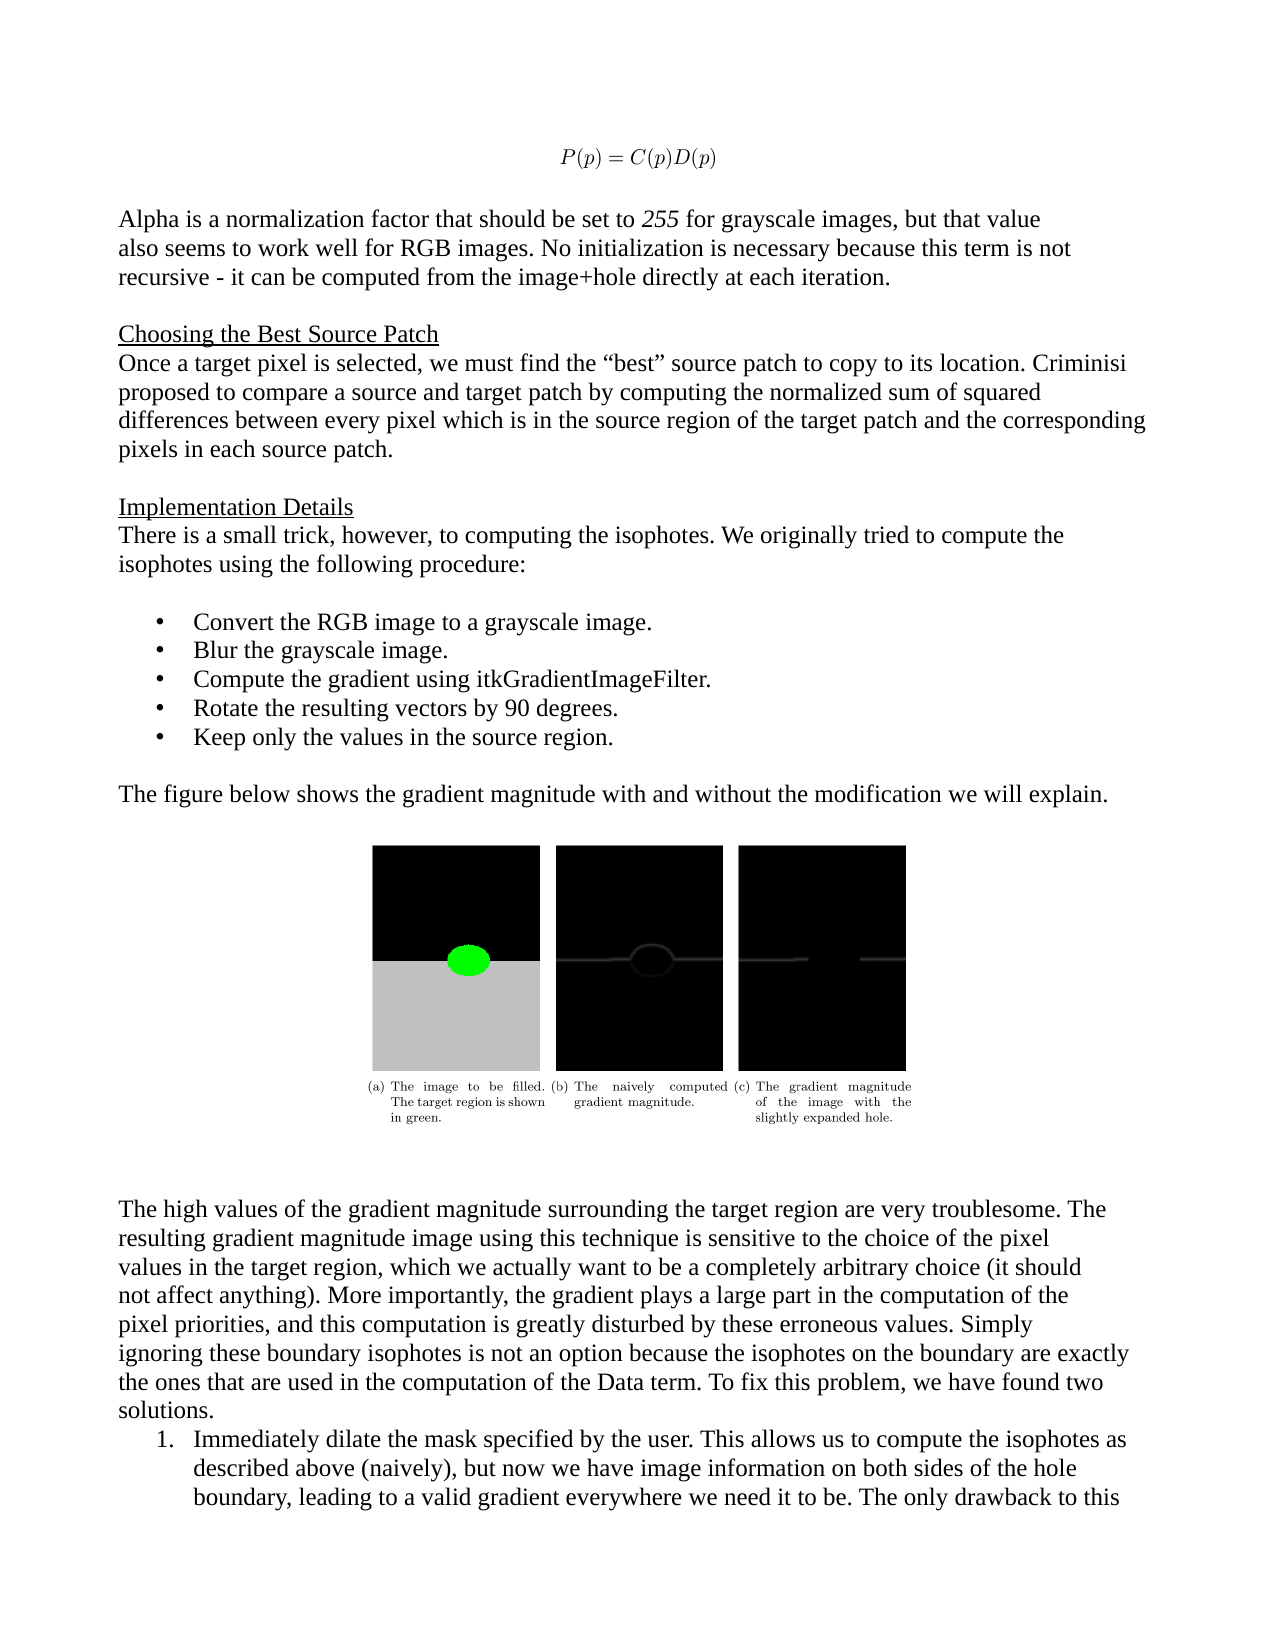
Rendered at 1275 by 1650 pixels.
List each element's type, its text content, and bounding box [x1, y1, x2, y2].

picture [558, 146, 717, 170]
text pixel priorities, and this computation is greatly disturbed by these erroneous values. Simply [118, 1309, 1157, 1338]
picture [357, 836, 918, 1137]
text Implementation Details [118, 492, 1157, 521]
text ignoring these boundary isophotes is not an option because the isophotes on the boundary are exactly [118, 1338, 1157, 1367]
text not affect anything). More importantly, the gradient plays a large part in the computation of the [118, 1280, 1157, 1309]
text resulting gradient magnitude image using this technique is sensitive to the choice of the pixel [118, 1223, 1157, 1252]
text The high values of the gradient magnitude surrounding the target region are very troublesome. The [118, 1194, 1157, 1223]
text There is a small trick, however, to computing the isophotes. We originally tried to compute the isophotes using the following procedure: [118, 521, 1157, 578]
text The figure below shows the gradient magnitude with and without the modification we will explain. [118, 779, 1157, 808]
text Choosing the Best Source Patch [118, 319, 1157, 348]
list Blur the grayscale image. [156, 636, 1157, 664]
text values in the target region, which we actually want to be a completely arbitrary choice (it should [118, 1252, 1157, 1280]
list Keep only the values in the source region. [156, 722, 1157, 751]
text Once a target pixel is selected, we must find the “best” source patch to copy to its location. Criminisi proposed to compare a source and target patch by computing the normalized sum of squared differences between every pixel which is in the source region of the target patch and the corresponding pixels in each source patch. [118, 348, 1157, 463]
list Rotate the resulting vectors by 90 degrees. [156, 693, 1157, 722]
list Convert the RGB image to a grayscale image. [156, 607, 1157, 636]
list Immediately dilate the mask specified by the user. This allows us to compute the isophotes as described above (naively), but now we have image information on both sides of the hole boundary, leading to a valid gradient everywhere we need it to be. The only drawback to this [156, 1424, 1157, 1510]
text Alpha is a normalization factor that should be set to 255 for grayscale images, but that value [118, 204, 1157, 233]
text the ones that are used in the computation of the Data term. To fix this problem, we have found two solutions. [118, 1367, 1157, 1424]
text also seems to work well for RGB images. No initialization is necessary because this term is not recursive - it can be computed from the image+hole directly at each iteration. [118, 233, 1157, 291]
list Compute the gradient using itkGradientImageFilter. [156, 664, 1157, 693]
